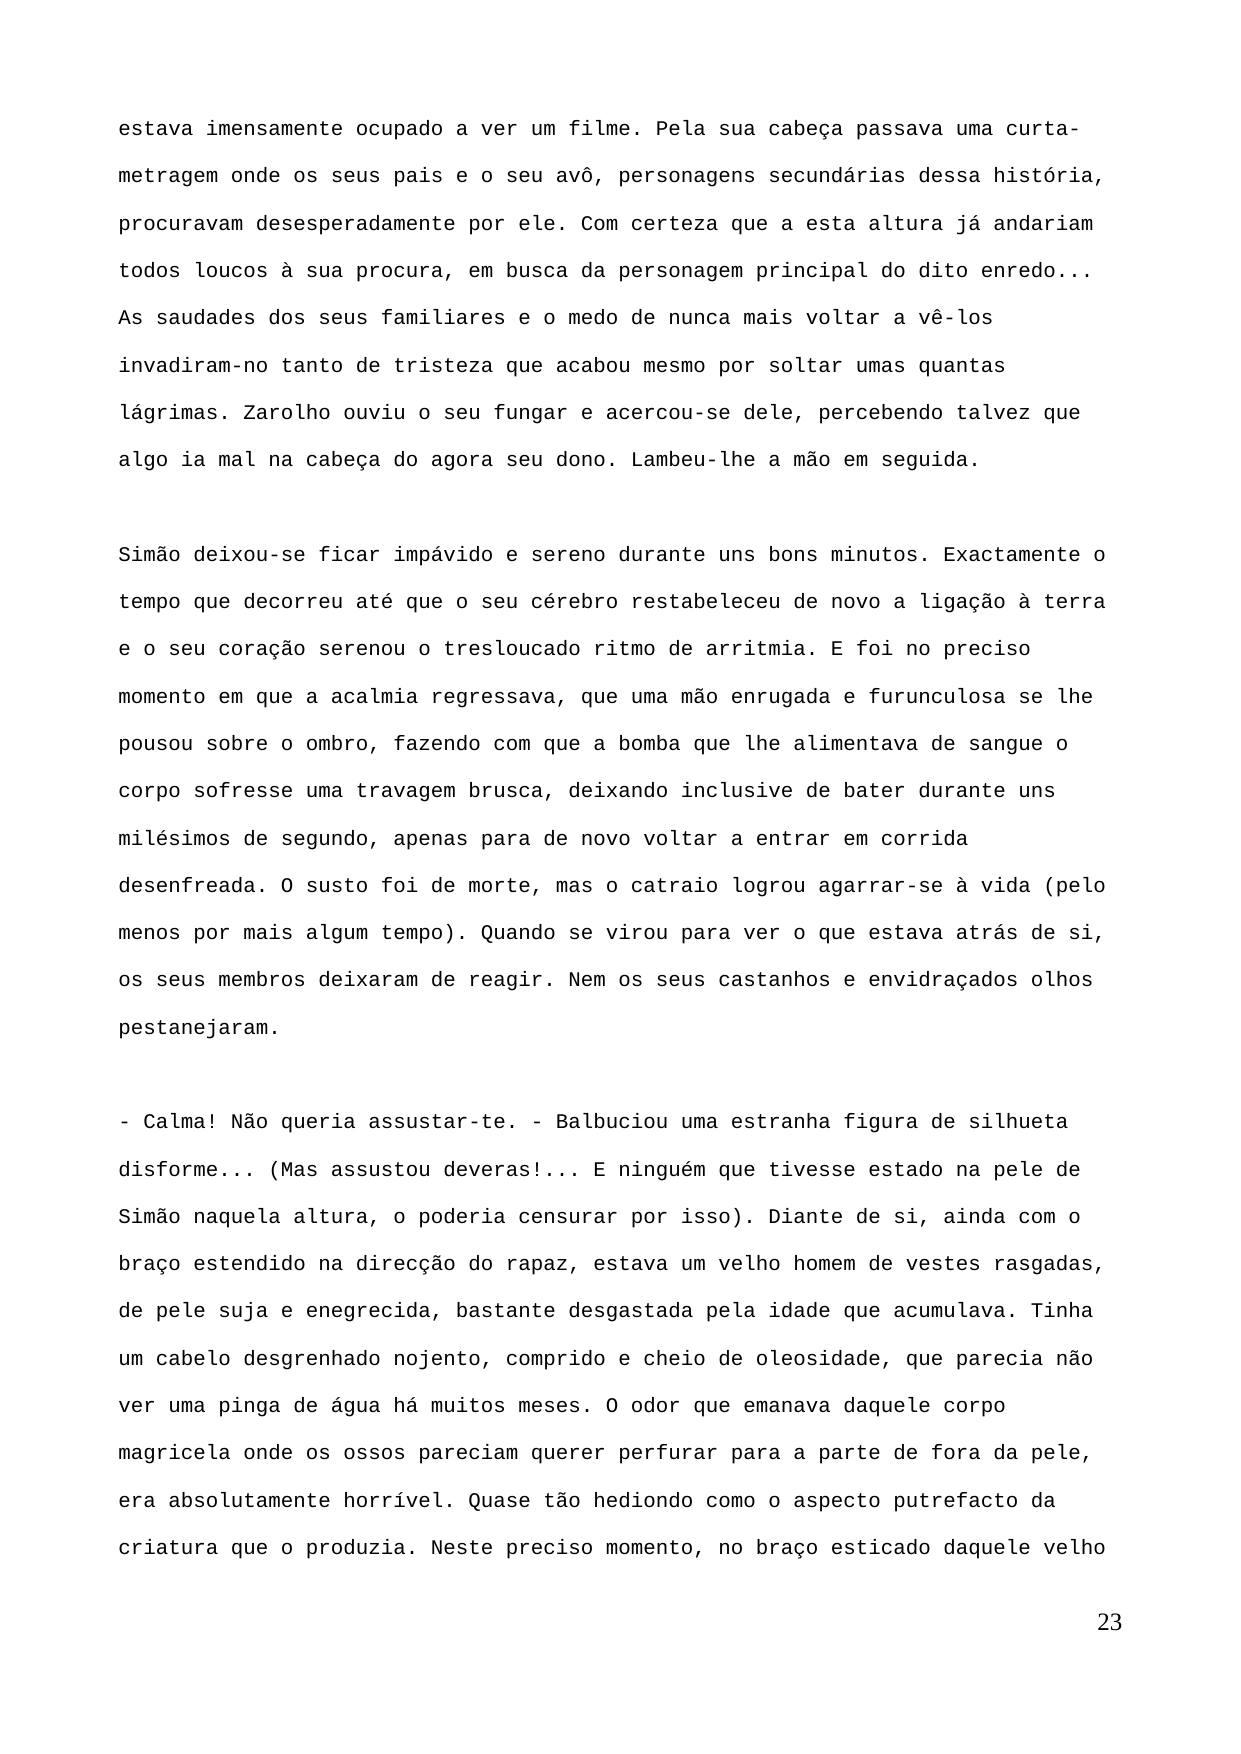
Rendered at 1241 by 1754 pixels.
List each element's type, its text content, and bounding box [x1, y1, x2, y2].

text Simão deixou-se ficar impávido e sereno durante uns bons minutos. Exactamente o tempo que decorreu até que o seu cérebro restabeleceu de novo a ligação à terra e o seu coração serenou o tresloucado ritmo de arritmia. E foi no preciso momento em que a acalmia regressava, que uma mão enrugada e furunculosa se lhe pousou sobre o ombro, fazendo com que a bomba que lhe alimentava de sangue o corpo sofresse uma travagem brusca, deixando inclusive de bater durante uns milésimos de segundo, apenas para de novo voltar a entrar em corrida desenfreada. O susto foi de morte, mas o catraio logrou agarrar-se à vida (pelo menos por mais algum tempo). Quando se virou para ver o que estava atrás de si, os seus membros deixaram de reagir. Nem os seus castanhos e envidraçados olhos pestanejaram. [118, 544, 1122, 1088]
text - Calma! Não queria assustar-te. - Balbuciou uma estranha figura de silhueta disforme... (Mas assustou deveras!... E ninguém que tivesse estado na pele de Simão naquela altura, o poderia censurar por isso). Diante de si, ainda com o braço estendido na direcção do rapaz, estava um velho homem de vestes rasgadas, de pele suja e enegrecida, bastante desgastada pela idade que acumulava. Tinha um cabelo desgrenhado nojento, comprido e cheio de oleosidade, que parecia não ver uma pinga de água há muitos meses. O odor que emanava daquele corpo magricela onde os ossos pareciam querer perfurar para a parte de fora da pele, era absolutamente horrível. Quase tão hediondo como o aspecto putrefacto da criatura que o produzia. Neste preciso momento, no braço esticado daquele velho [118, 1111, 1122, 1561]
text estava imensamente ocupado a ver um filme. Pela sua cabeça passava uma curta-metragem onde os seus pais e o seu avô, personagens secundárias dessa história, procuravam desesperadamente por ele. Com certeza que a esta altura já andariam todos loucos à sua procura, em busca da personagem principal do dito enredo... As saudades dos seus familiares e o medo de nunca mais voltar a vê-los invadiram-no tanto de tristeza que acabou mesmo por soltar umas quantas lágrimas. Zarolho ouviu o seu fungar e acercou-se dele, percebendo talvez que algo ia mal na cabeça do agora seu dono. Lambeu-lhe a mão em seguida. [118, 118, 1122, 473]
